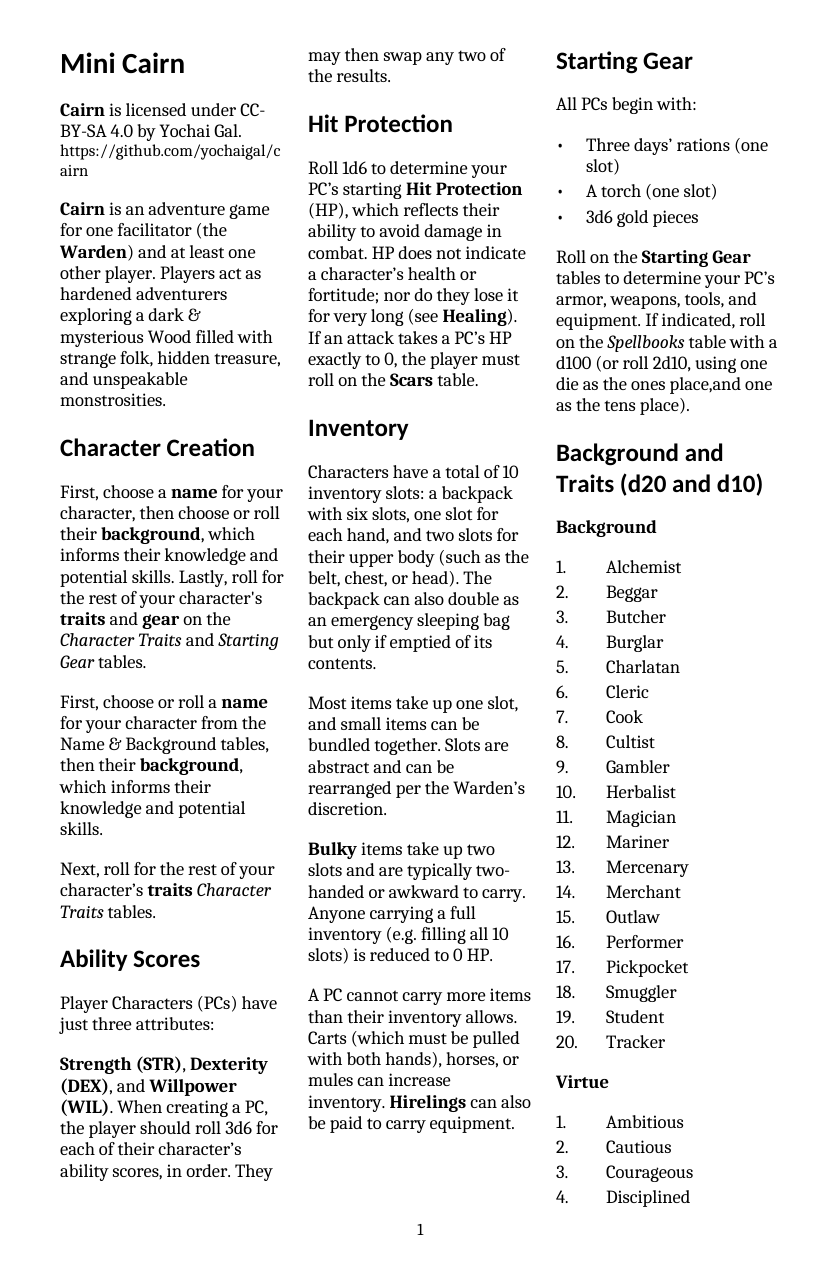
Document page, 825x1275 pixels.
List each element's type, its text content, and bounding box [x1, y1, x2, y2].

list Outlaw [556, 907, 780, 928]
text All PCs begin with: [556, 94, 780, 116]
subtitle Background and Traits (d20 and d10) [556, 437, 780, 498]
list Performer [556, 932, 780, 953]
text Background [556, 517, 780, 538]
list Cultist [556, 732, 780, 753]
text First, choose or roll a name for your character from the Name & Background tables, then their background, which informs their knowledge and potential skills. [60, 692, 284, 840]
list Butcher [556, 607, 780, 628]
text Strength (STR), Dexterity (DEX), and Willpower (WIL). When creating a PC, the player should roll 3d6 for each of their character’s ability scores, in order. They [60, 1054, 284, 1182]
list Herbalist [556, 782, 780, 803]
list Alchemist [556, 557, 780, 578]
text Characters have a total of 10 inventory slots: a backpack with six slots, one slot for each hand, and two slots for their upper body (such as the belt, chest, or head). The backpack can also double as an emergency sleeping bag but only if emptied of its contents. [308, 461, 532, 674]
list Pickpocket [556, 957, 780, 978]
subtitle Starting Gear [556, 45, 780, 76]
list A torch (one slot) [556, 181, 780, 202]
list Burglar [556, 632, 780, 653]
list Courageous [556, 1162, 780, 1183]
subtitle Inventory [308, 412, 532, 443]
text Cairn is licensed under CC-BY-SA 4.0 by Yochai Gal. https://github.com/yochaigal/cairn [60, 99, 284, 180]
list Magician [556, 807, 780, 828]
text Next, roll for the rest of your character’s traits Character Traits tables. [60, 859, 284, 923]
list Beggar [556, 582, 780, 603]
text Roll on the Starting Gear tables to determine your PC’s armor, weapons, tools, and equipment. If indicated, roll on the Spellbooks table with a d100 (or roll 2d10, using one die as the ones place,and one as the tens place). [556, 246, 780, 416]
list 3d6 gold pieces [556, 206, 780, 228]
subtitle Hit Protection [308, 108, 532, 139]
text Roll 1d6 to determine your PC’s starting Hit Protection (HP), which reflects their ability to avoid damage in combat. HP does not indicate a character’s health or fortitude; nor do they lose it for very long (see Healing). If an attack takes a PC’s HP exactly to 0, the player must roll on the Scars table. [308, 158, 532, 391]
text Most items take up one slot, and small items can be bundled together. Slots are abstract and can be rearranged per the Warden’s discretion. [308, 693, 532, 820]
list Three days’ rations (one slot) [556, 134, 780, 177]
list Disciplined [556, 1187, 780, 1208]
list Tracker [556, 1032, 780, 1053]
text First, choose a name for your character, then choose or roll their background, which informs their knowledge and potential skills. Lastly, roll for the rest of your character's traits and gear on the Character Traits and Starting Gear tables. [60, 482, 284, 673]
list Gambler [556, 757, 780, 778]
list Student [556, 1007, 780, 1028]
text Bulky items take up two slots and are typically two-handed or awkward to carry. Anyone carrying a full inventory (e.g. filling all 10 slots) is reduced to 0 HP. [308, 839, 532, 966]
text Player Characters (PCs) have just three attributes: [60, 993, 284, 1035]
list Smuggler [556, 982, 780, 1003]
list Ambitious [556, 1112, 780, 1133]
text A PC cannot carry more items than their inventory allows. Carts (which must be pulled with both hands), horses, or mules can increase inventory. Hirelings can also be paid to carry equipment. [308, 985, 532, 1134]
list Cook [556, 707, 780, 728]
list Cleric [556, 682, 780, 703]
list Mariner [556, 832, 780, 853]
text Cairn is an adventure game for one facilitator (the Warden) and at least one other player. Players act as hardened adventurers exploring a dark & mysterious Wood filled with strange folk, hidden treasure, and unspeakable monstrosities. [60, 199, 284, 411]
text Virtue [556, 1072, 780, 1093]
subtitle Character Creation [60, 432, 284, 463]
subtitle Ability Scores [60, 944, 284, 974]
subtitle Mini Cairn [60, 45, 284, 81]
text may then swap any two of the results. [308, 45, 532, 87]
list Mercenary [556, 857, 780, 878]
list Cautious [556, 1137, 780, 1158]
list Merchant [556, 882, 780, 903]
list Charlatan [556, 657, 780, 678]
